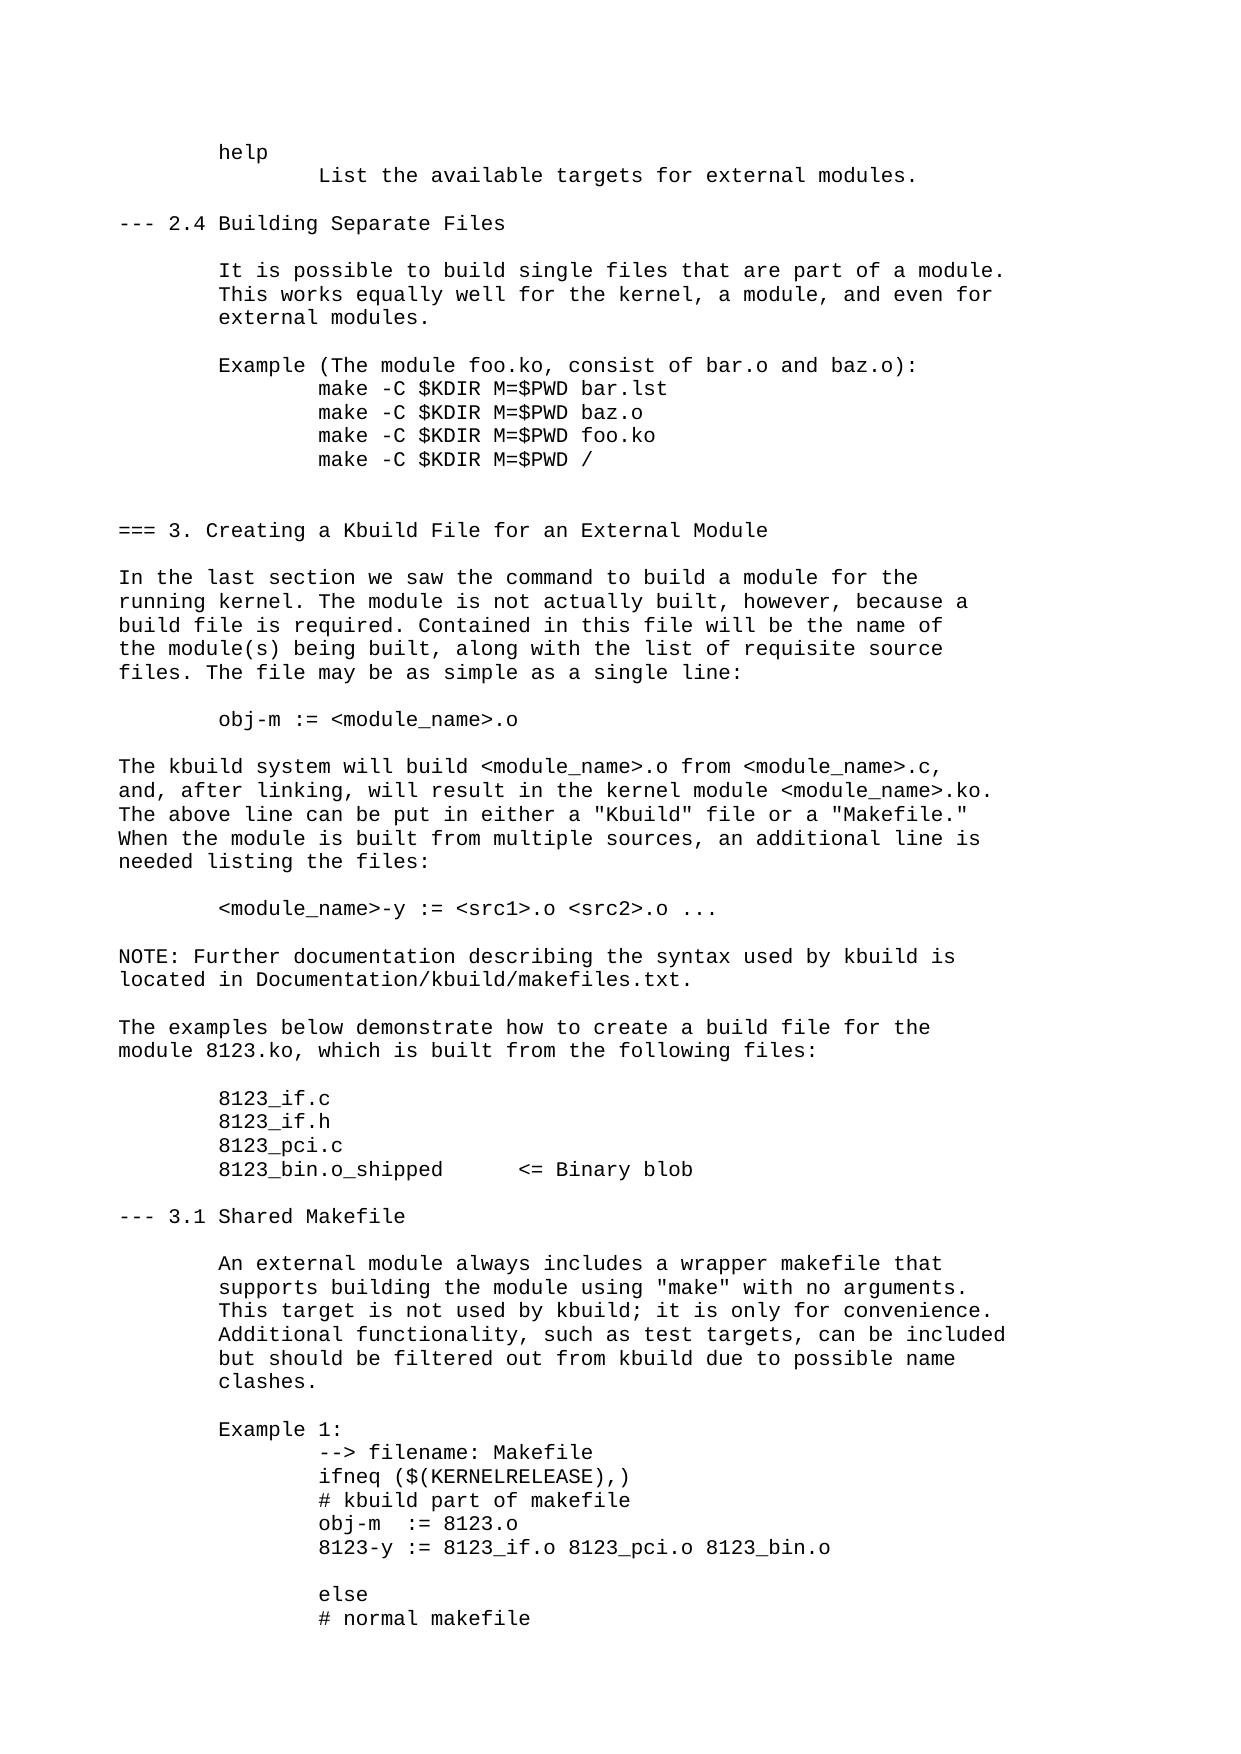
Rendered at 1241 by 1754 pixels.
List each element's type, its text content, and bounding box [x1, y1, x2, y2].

text An external module always includes a wrapper makefile that [118, 1253, 1122, 1277]
text supports building the module using "make" with no arguments. [118, 1277, 1122, 1300]
text obj-m := 8123.o [118, 1513, 1122, 1537]
text clashes. [118, 1371, 1122, 1395]
text --> filename: Makefile [118, 1442, 1122, 1466]
text List the available targets for external modules. [118, 165, 1122, 189]
text 8123-y := 8123_if.o 8123_pci.o 8123_bin.o [118, 1537, 1122, 1561]
text but should be filtered out from kbuild due to possible name [118, 1348, 1122, 1371]
text files. The file may be as simple as a single line: [118, 662, 1122, 686]
text make -C $KDIR M=$PWD foo.ko [118, 426, 1122, 449]
text # normal makefile [118, 1608, 1122, 1631]
text the module(s) being built, along with the list of requisite source [118, 638, 1122, 662]
text In the last section we saw the command to build a module for the [118, 567, 1122, 591]
text 8123_if.h [118, 1111, 1122, 1135]
text It is possible to build single files that are part of a module. [118, 260, 1122, 284]
text 8123_if.c [118, 1088, 1122, 1111]
text help [118, 142, 1122, 165]
text build file is required. Contained in this file will be the name of [118, 615, 1122, 638]
text make -C $KDIR M=$PWD baz.o [118, 402, 1122, 426]
text make -C $KDIR M=$PWD / [118, 449, 1122, 473]
text The kbuild system will build <module_name>.o from <module_name>.c, [118, 757, 1122, 780]
text 8123_pci.c [118, 1135, 1122, 1158]
text This works equally well for the kernel, a module, and even for [118, 284, 1122, 307]
text else [118, 1584, 1122, 1608]
text NOTE: Further documentation describing the syntax used by kbuild is [118, 946, 1122, 969]
text <module_name>-y := <src1>.o <src2>.o ... [118, 898, 1122, 922]
text needed listing the files: [118, 851, 1122, 875]
text Example 1: [118, 1419, 1122, 1442]
text The examples below demonstrate how to create a build file for the [118, 1017, 1122, 1040]
text located in Documentation/kbuild/makefiles.txt. [118, 969, 1122, 993]
text make -C $KDIR M=$PWD bar.lst [118, 378, 1122, 402]
text # kbuild part of makefile [118, 1489, 1122, 1513]
text and, after linking, will result in the kernel module <module_name>.ko. [118, 780, 1122, 804]
text Example (The module foo.ko, consist of bar.o and baz.o): [118, 354, 1122, 378]
text module 8123.ko, which is built from the following files: [118, 1040, 1122, 1064]
text --- 3.1 Shared Makefile [118, 1206, 1122, 1229]
text This target is not used by kbuild; it is only for convenience. [118, 1300, 1122, 1324]
text external modules. [118, 307, 1122, 331]
text The above line can be put in either a "Kbuild" file or a "Makefile." [118, 804, 1122, 827]
text When the module is built from multiple sources, an additional line is [118, 827, 1122, 851]
text 8123_bin.o_shipped <= Binary blob [118, 1158, 1122, 1182]
text --- 2.4 Building Separate Files [118, 213, 1122, 236]
text ifneq ($(KERNELRELEASE),) [118, 1466, 1122, 1489]
text === 3. Creating a Kbuild File for an External Module [118, 520, 1122, 544]
text obj-m := <module_name>.o [118, 709, 1122, 733]
text Additional functionality, such as test targets, can be included [118, 1324, 1122, 1348]
text running kernel. The module is not actually built, however, because a [118, 591, 1122, 615]
